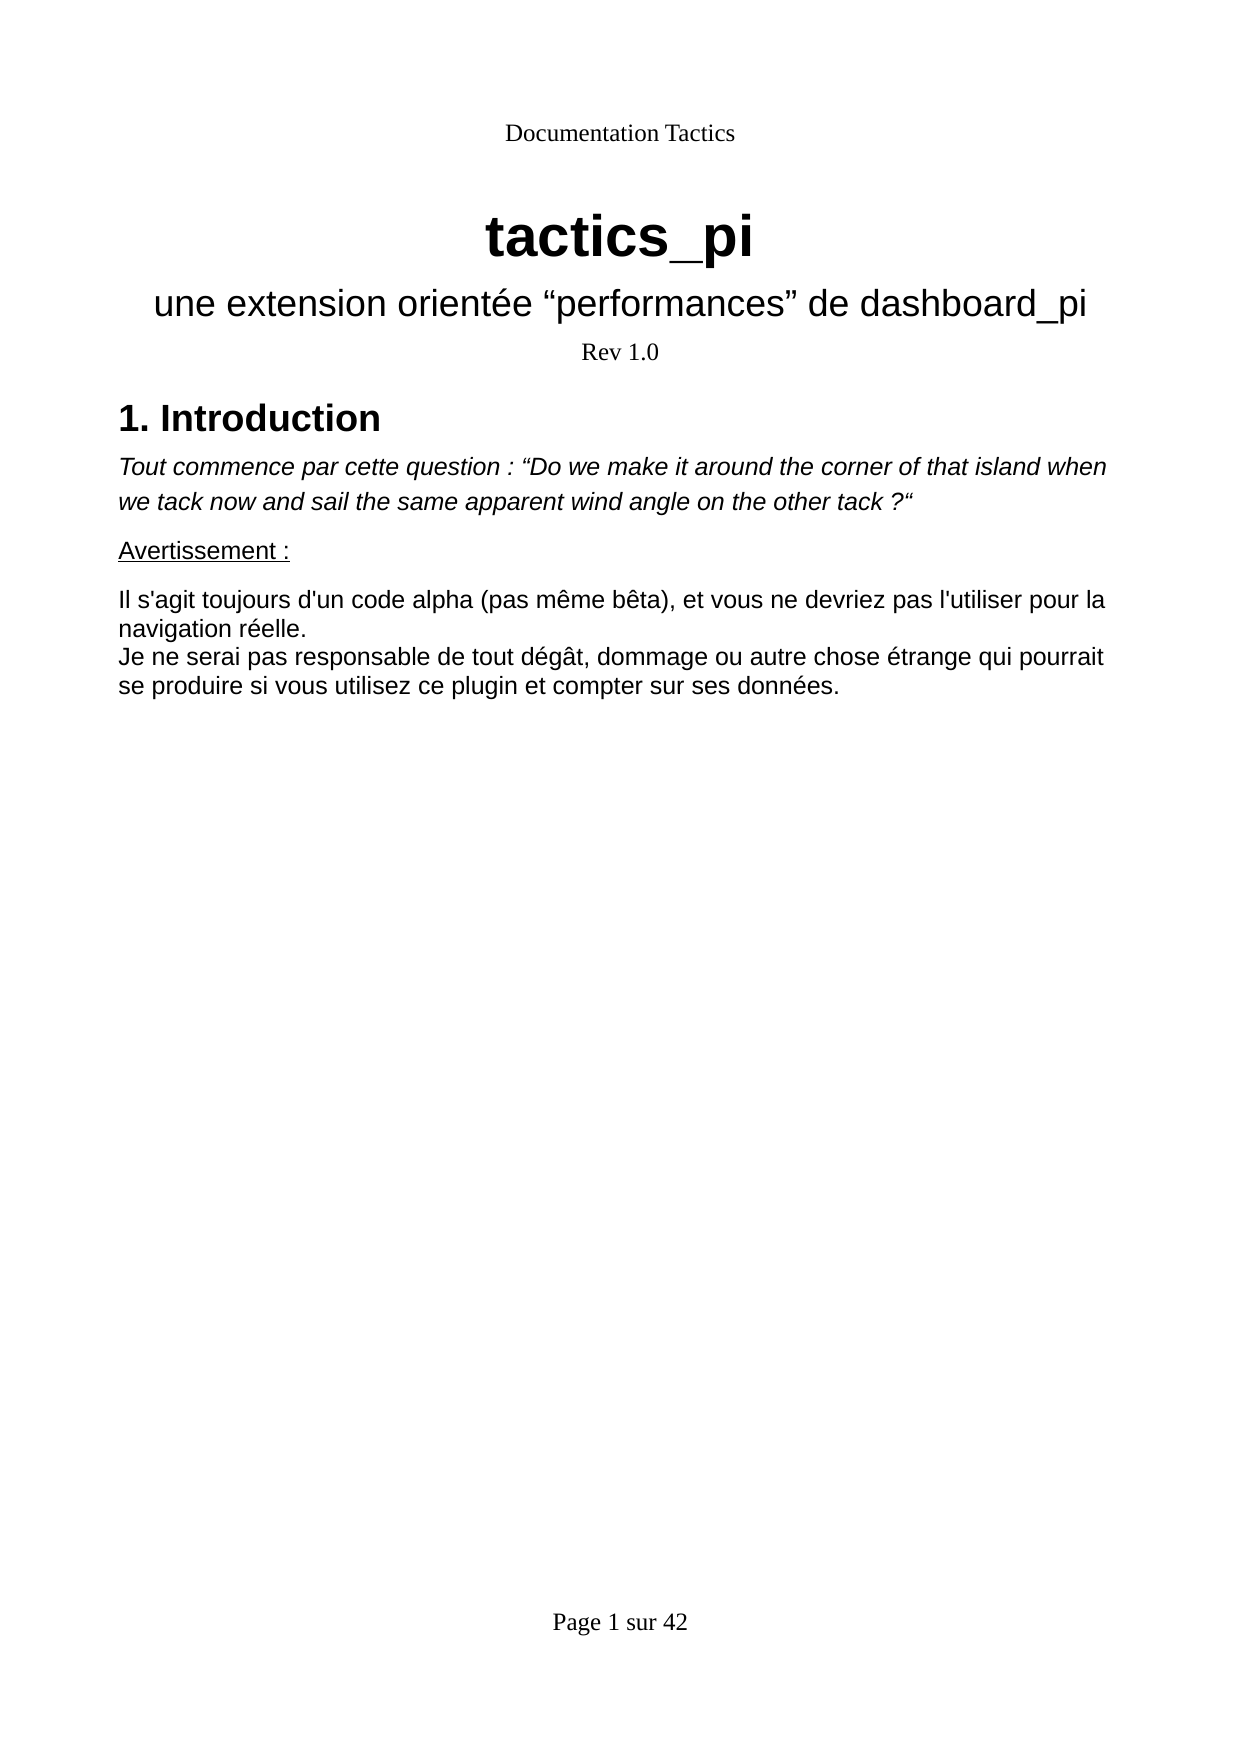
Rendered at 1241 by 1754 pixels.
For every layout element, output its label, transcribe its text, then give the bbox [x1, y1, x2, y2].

text Rev 1.0 [118, 337, 1122, 365]
title tactics_pi [118, 201, 1122, 268]
text Avertissement : [118, 536, 1122, 564]
text Il s'agit toujours d'un code alpha (pas même bêta), et vous ne devriez pas l'utiliser pour la navigation réelle. Je ne serai pas responsable de tout dégât, dommage ou autre chose étrange qui pourrait se produire si vous utilisez ce plugin et compter sur ses données. [118, 585, 1122, 700]
text Tout commence par cette question : “Do we make it around the corner of that island when we tack now and sail the same apparent wind angle on the other tack ?“ [118, 452, 1122, 515]
subtitle 1. Introduction [118, 396, 1122, 440]
subtitle une extension orientée “performances” de dashboard_pi [118, 281, 1122, 324]
